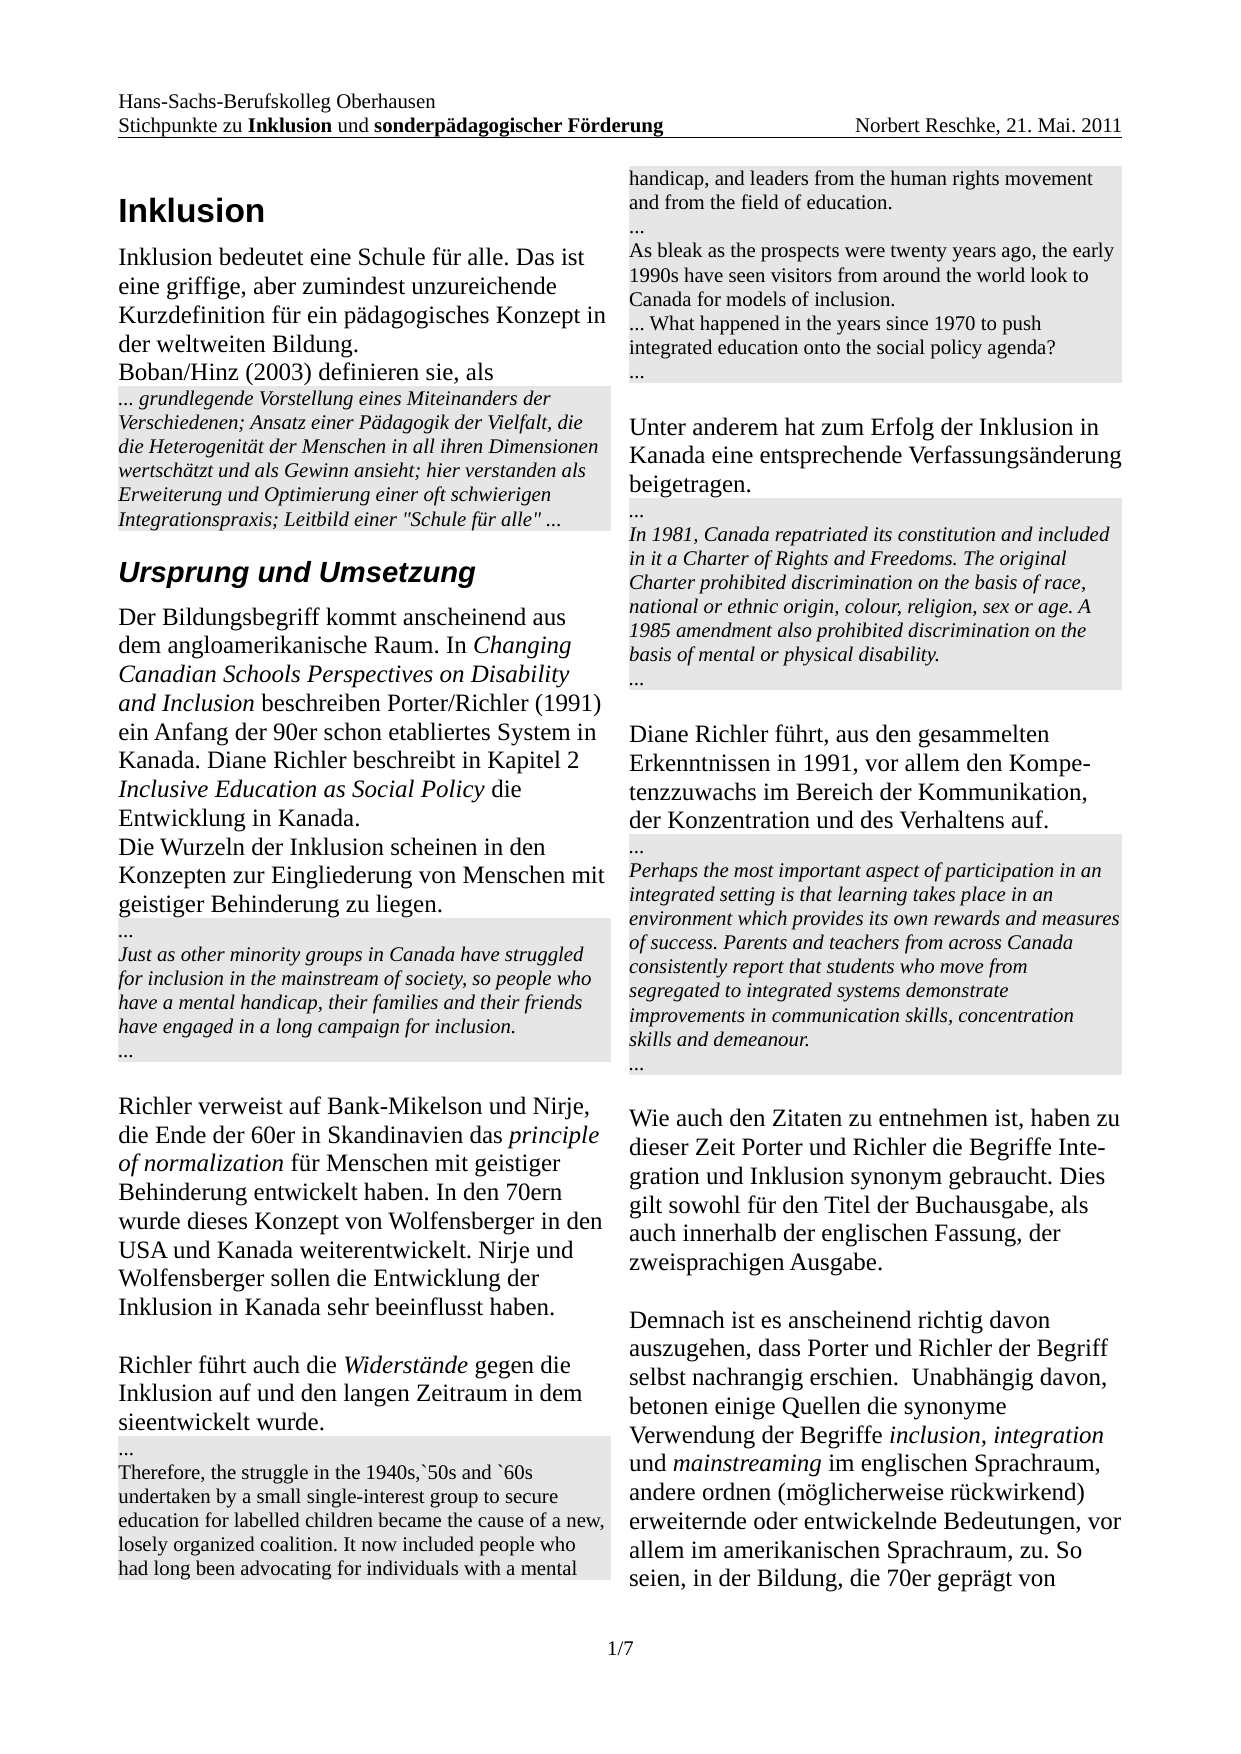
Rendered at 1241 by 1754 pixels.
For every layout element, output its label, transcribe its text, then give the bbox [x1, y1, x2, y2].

text Boban/Hinz (2003) definieren sie, als [118, 357, 611, 386]
text Die Wurzeln der Inklusion scheinen in den Konzepten zur Eingliederung von Menschen mit geistiger Behinderung zu liegen. [118, 832, 611, 918]
text Unter anderem hat zum Erfolg der In­klusion in Kanada eine entsprechende Verfassungsänderung beigetragen. [629, 412, 1122, 498]
text Richler führt auch die Widerstände gegen die Inklusion auf und den langen Zeitraum in dem sieentwickelt wurde. [118, 1350, 611, 1436]
text ... [629, 834, 1122, 858]
text ... [629, 1051, 1122, 1075]
subtitle Ursprung und Umsetzung [118, 556, 611, 589]
text In 1981, Canada repatriated its constitution and included in it a Charter of Rights and Freedoms. The original Charter prohibited discrimination on the basis of race, national or ethnic origin, colour, religion, sex or age. A 1985 amendment also prohibited discrimination on the basis of mental or physical disability. [629, 522, 1122, 666]
text Richler verweist auf Bank-Mikelson und Nirje, die Ende der 60er in Skandinavien das principle of normalization für Menschen mit geistiger Behinderung entwickelt haben. In den 70ern wurde dieses Konzept von Wolfensberger in den USA und Kanada weiterentwickelt. Nirje und Wolfensberger sollen die Entwicklung der Inklusion in Kanada sehr beeinflusst haben. [118, 1091, 611, 1321]
text handicap, and leaders from the human rights movement and from the field of education. [629, 166, 1122, 214]
text undertaken by a small single-interest group to secure education for labelled children became the cause of a new, losely organized coalition. It now included people who had long been advocating for individuals with a mental [118, 1484, 611, 1580]
text Inklusion bedeutet eine Schule für alle. Das ist eine griffige, aber zumindest unzureichende Kurz­definition für ein pädagogisches Konzept in der weltweiten Bildung. [118, 242, 611, 357]
text Demnach ist es anscheinend richtig davon auszugehen, dass Porter und Richler der Begriff selbst nachrangig erschien. Unabhängig davon, betonen einige Quellen die synonyme Verwendung der Begriffe inclusion, integration und mainstreaming im englischen Sprachraum, andere ordnen (möglicherweise rückwirkend) erweiternde oder entwickelnde Bedeutungen, vor allem im amerikanischen Sprachraum, zu. So seien, in der Bildung, die 70er geprägt von [629, 1305, 1122, 1592]
text Therefore, the struggle in the 1940s,`50s and `60s [118, 1460, 611, 1484]
text Perhaps the most important aspect of participation in an integrated setting is that learning takes place in an environment which provides its own rewards and measures of success. Parents and teachers from across Canada consistently report that students who move from segregated to integrated systems demonstrate improvements in communication skills, concentration skills and demeanour. [629, 858, 1122, 1051]
text Diane Richler führt, aus den gesammelten Erkenntnissen in 1991, vor allem den Kom­pe­tenz­zuwachs im Bereich der Kommunikation, der Konzentration und des Verhaltens auf. [629, 719, 1122, 834]
text ... [118, 1038, 611, 1062]
text ... grundlegende Vorstellung eines Miteinanders der Verschiedenen; Ansatz einer Pädagogik der Vielfalt, die die Heterogenität der Menschen in all ihren Dimensionen wertschätzt und als Gewinn ansieht; hier verstanden als Erweiterung und Optimierung einer oft schwierigen Integrationspraxis; Leitbild einer "Schule für alle" ... [118, 386, 611, 531]
text Wie auch den Zitaten zu entnehmen ist, haben zu dieser Zeit Porter und Richler die Begriffe In­te­gration und Inklusion synonym gebraucht. Dies gilt sowohl für den Titel der Buchausgabe, als auch innerhalb der englischen Fassung, der zwei­spra­ch­igen Ausgabe. [629, 1103, 1122, 1276]
text ... What happened in the years since 1970 to push integrated education onto the social policy agenda? [629, 311, 1122, 359]
text As bleak as the prospects were twenty years ago, the early 1990s have seen visitors from around the world look to Canada for models of inclusion. [629, 238, 1122, 311]
text Der Bildungsbegriff kommt anscheinend aus dem anglo­amerika­nische Raum. In Changing Canadian Schools Perspectives on Disability and Inclusion beschreiben Porter/Richler (1991) ein Anfang der 90er schon etabliertes System in Kanada. Diane Richler beschreibt in Kapitel 2 Inclusive Education as Social Policy die Entwicklung in Kanada. [118, 602, 611, 832]
text ... [629, 498, 1122, 522]
text ... [118, 918, 611, 942]
text ... [629, 666, 1122, 690]
text Just as other minority groups in Canada have struggled for inclusion in the mainstream of society, so people who have a mental handicap, their families and their friends have engaged in a long campaign for inclusion. [118, 942, 611, 1038]
text ... [118, 1436, 611, 1460]
text ... [629, 214, 1122, 238]
text ... [629, 359, 1122, 383]
subtitle Inklusion [118, 191, 611, 230]
